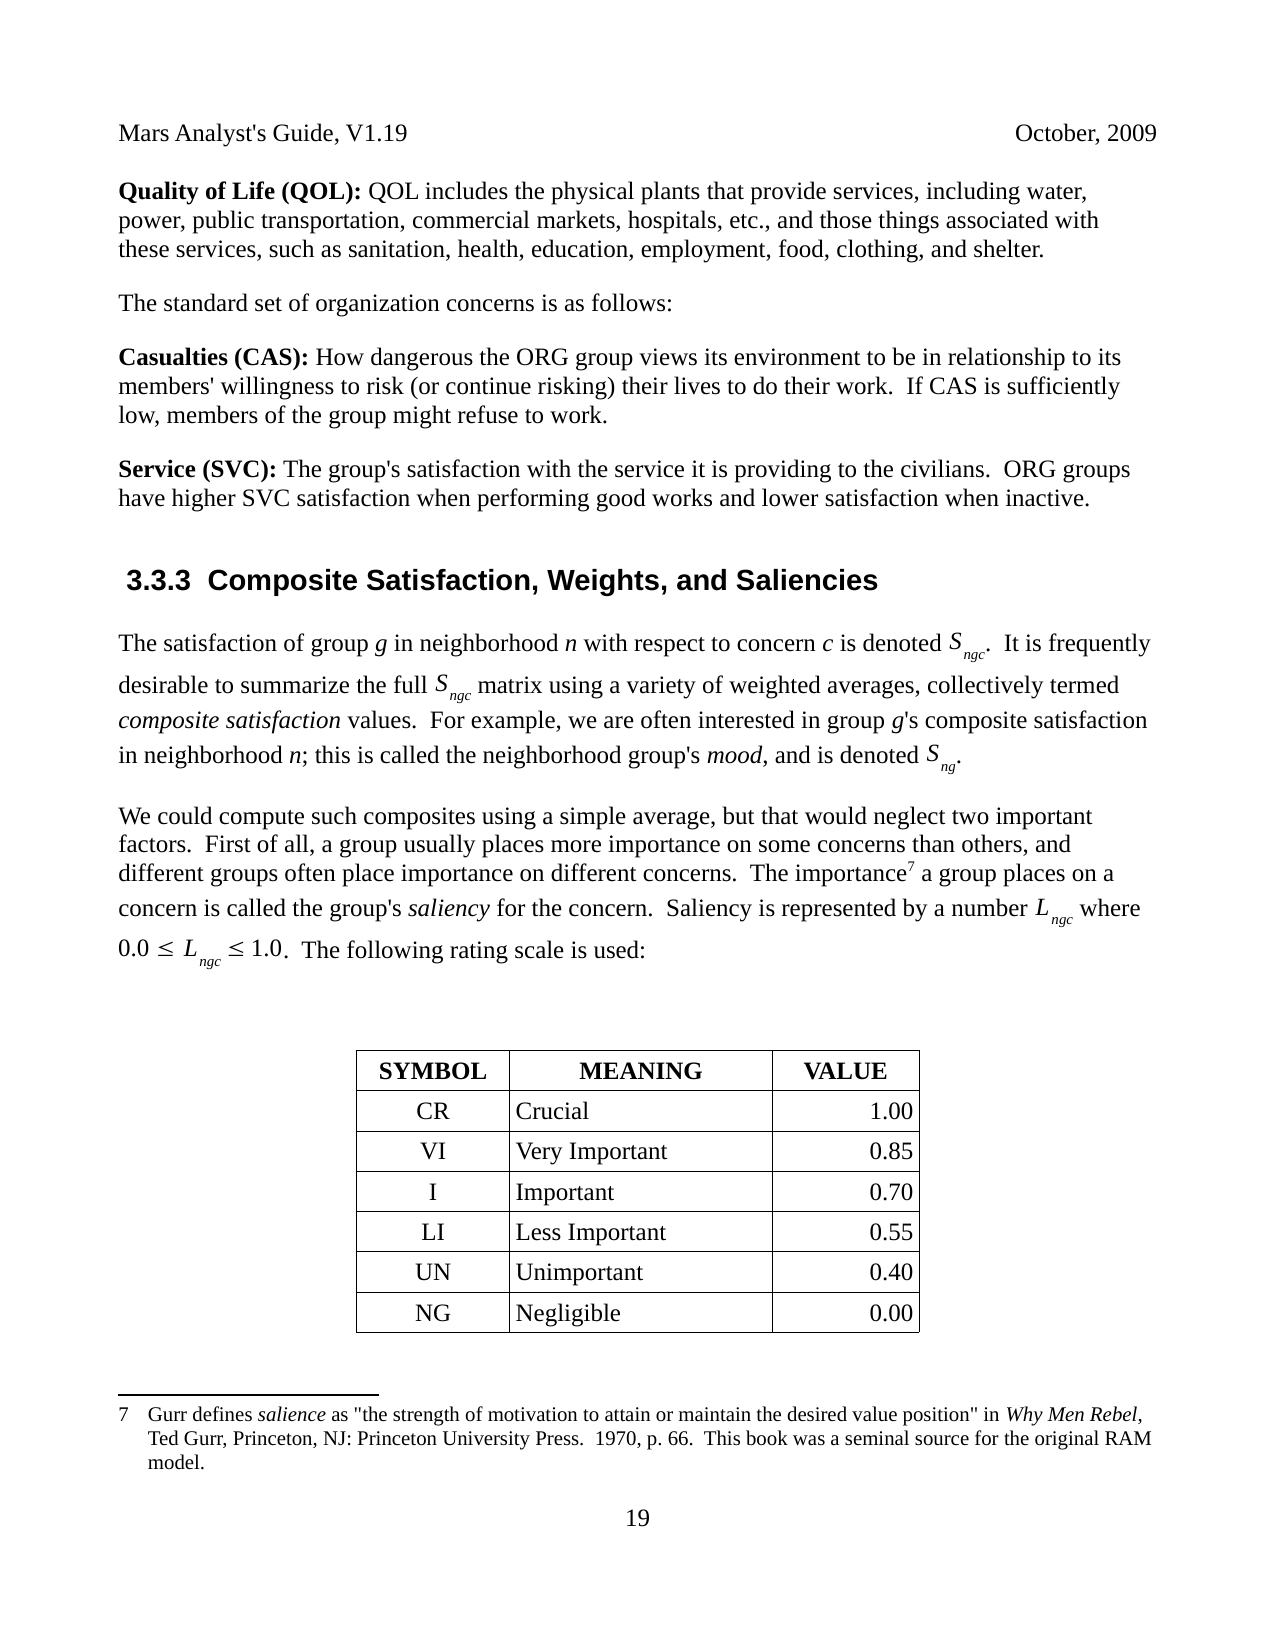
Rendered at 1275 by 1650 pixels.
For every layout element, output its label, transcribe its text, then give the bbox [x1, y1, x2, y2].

table_cell 0.00 [773, 1293, 919, 1332]
subtitle Composite Satisfaction, Weights, and Saliencies [118, 563, 1157, 596]
table_cell 0.70 [773, 1172, 919, 1211]
table_cell Less Important [510, 1212, 772, 1251]
table_cell VI [357, 1132, 509, 1171]
text Quality of Life (QOL): QOL includes the physical plants that provide services, including water, power, public transportation, commercial markets, hospitals, etc., and those things associated with these services, such as sanitation, health, education, employment, food, clothing, and shelter. [118, 176, 1157, 263]
table_header VALUE [773, 1051, 919, 1090]
table_cell 0.40 [773, 1252, 919, 1292]
table_cell Negligible [510, 1293, 772, 1332]
table_cell 0.55 [773, 1212, 919, 1251]
table_cell Important [510, 1172, 772, 1211]
table_cell LI [357, 1212, 509, 1251]
text We could compute such composites using a simple average, but that would neglect two important factors. First of all, a group usually places more importance on some concerns than others, and different groups often place importance on different concerns. The importance a group places on a concern is called the group's saliency for the concern. Saliency is represented by a number where . The following rating scale is used: [118, 801, 1157, 970]
text Service (SVC): The group's satisfaction with the service it is providing to the civilians. ORG groups have higher SVC satisfaction when performing good works and lower satisfaction when inactive. [118, 454, 1157, 512]
table_cell CR [357, 1091, 509, 1131]
table_cell NG [357, 1293, 509, 1332]
table_cell Unimportant [510, 1252, 772, 1292]
table_cell Crucial [510, 1091, 772, 1131]
table_cell UN [357, 1252, 509, 1292]
table_cell 0.85 [773, 1132, 919, 1171]
table_header SYMBOL [357, 1051, 509, 1090]
table_cell Very Important [510, 1132, 772, 1171]
table_cell 1.00 [773, 1091, 919, 1131]
table_cell I [357, 1172, 509, 1211]
text The satisfaction of group g in neighborhood n with respect to concern c is denoted . It is frequently desirable to summarize the full matrix using a variety of weighted averages, collectively termed composite satisfaction values. For example, we are often interested in group g's composite satisfaction in neighborhood n; this is called the neighborhood group's mood, and is denoted . [118, 622, 1157, 775]
text Gurr defines salience as "the strength of motivation to attain or maintain the desired value position" in Why Men Rebel, Ted Gurr, Princeton, NJ: Princeton University Press. 1970, p. 66. This book was a seminal source for the original RAM model. [118, 1401, 1157, 1474]
table_header MEANING [510, 1051, 772, 1090]
text The standard set of organization concerns is as follows: [118, 288, 1157, 317]
text Casualties (CAS): How dangerous the ORG group views its environment to be in relationship to its members' willingness to risk (or continue risking) their lives to do their work. If CAS is sufficiently low, members of the group might refuse to work. [118, 342, 1157, 429]
